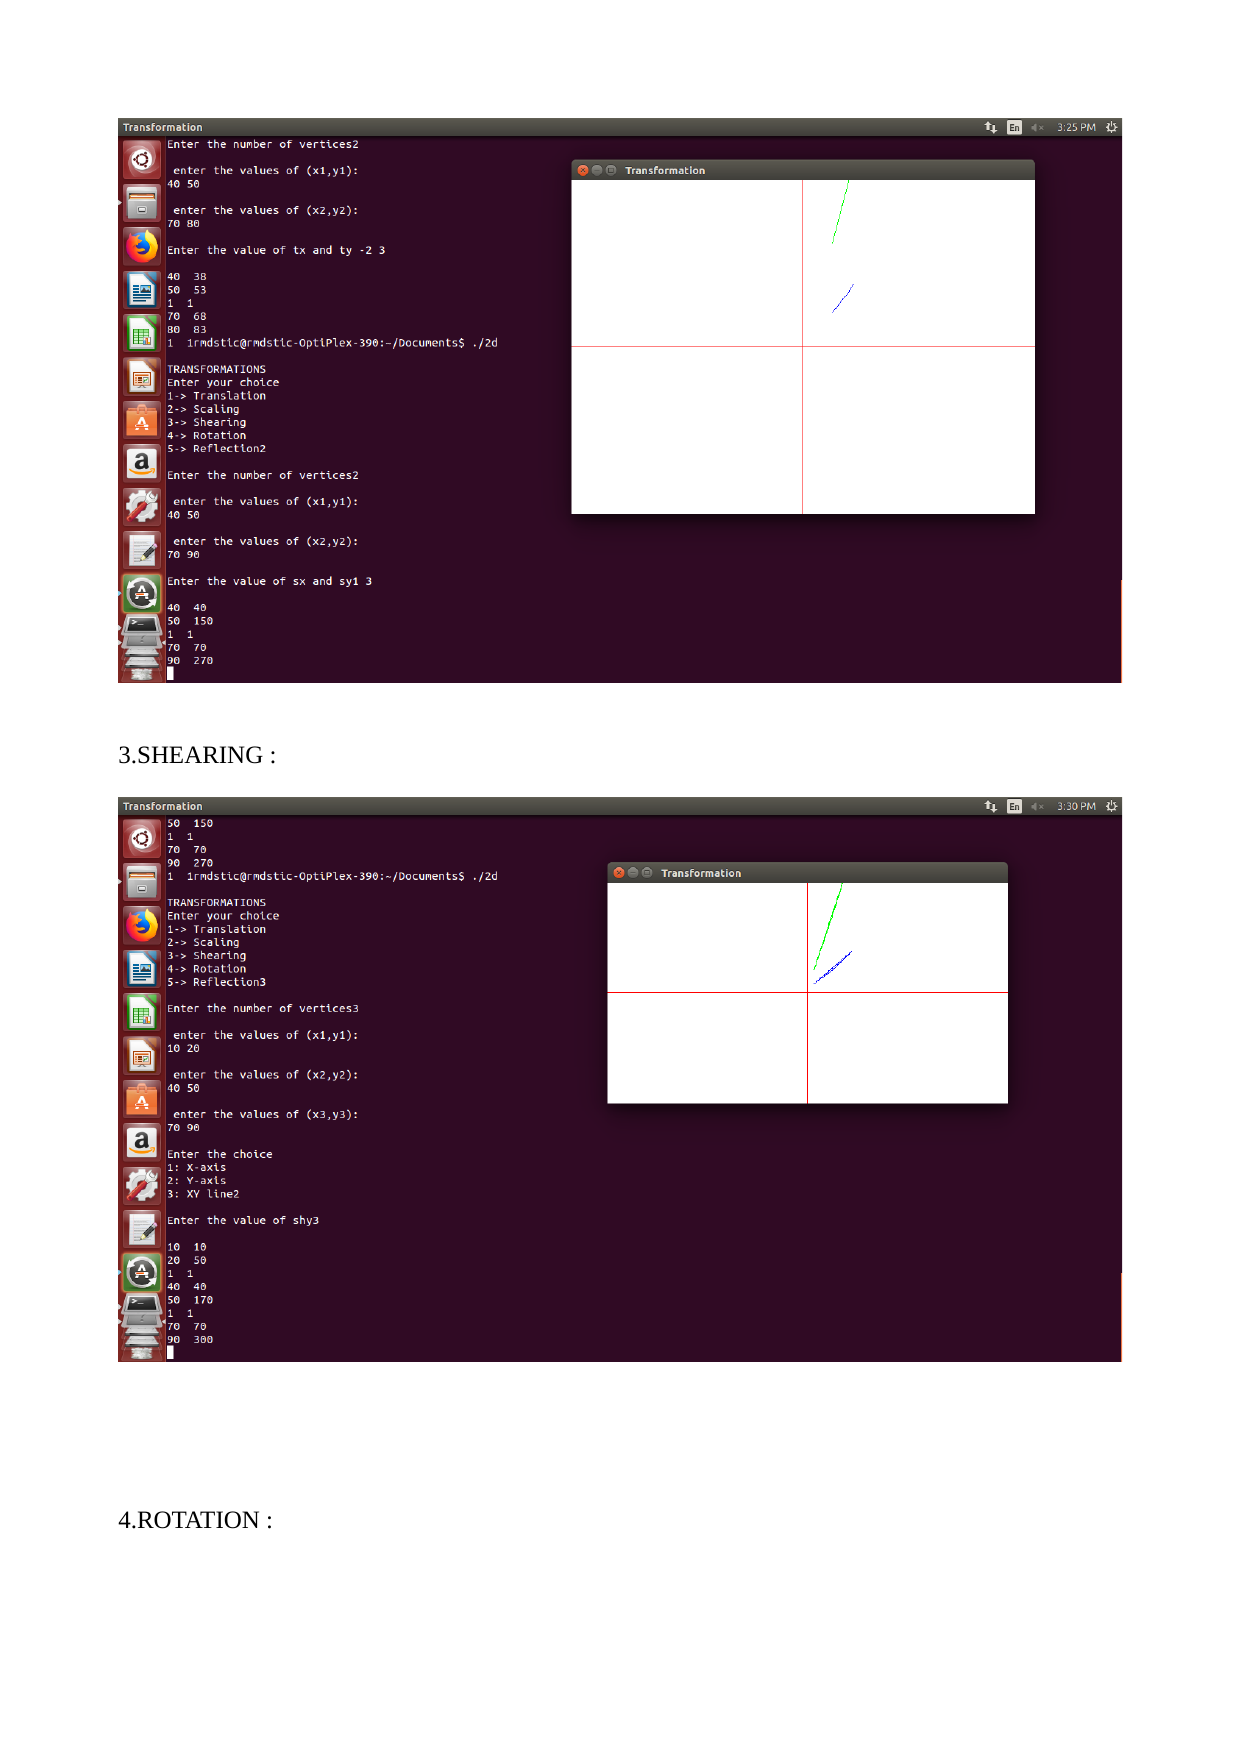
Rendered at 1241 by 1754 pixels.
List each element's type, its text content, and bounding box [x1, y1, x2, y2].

picture [118, 797, 1123, 1362]
text 3.SHEARING : [118, 740, 1122, 769]
text 4.ROTATION : [118, 1506, 1122, 1534]
picture [118, 118, 1123, 683]
